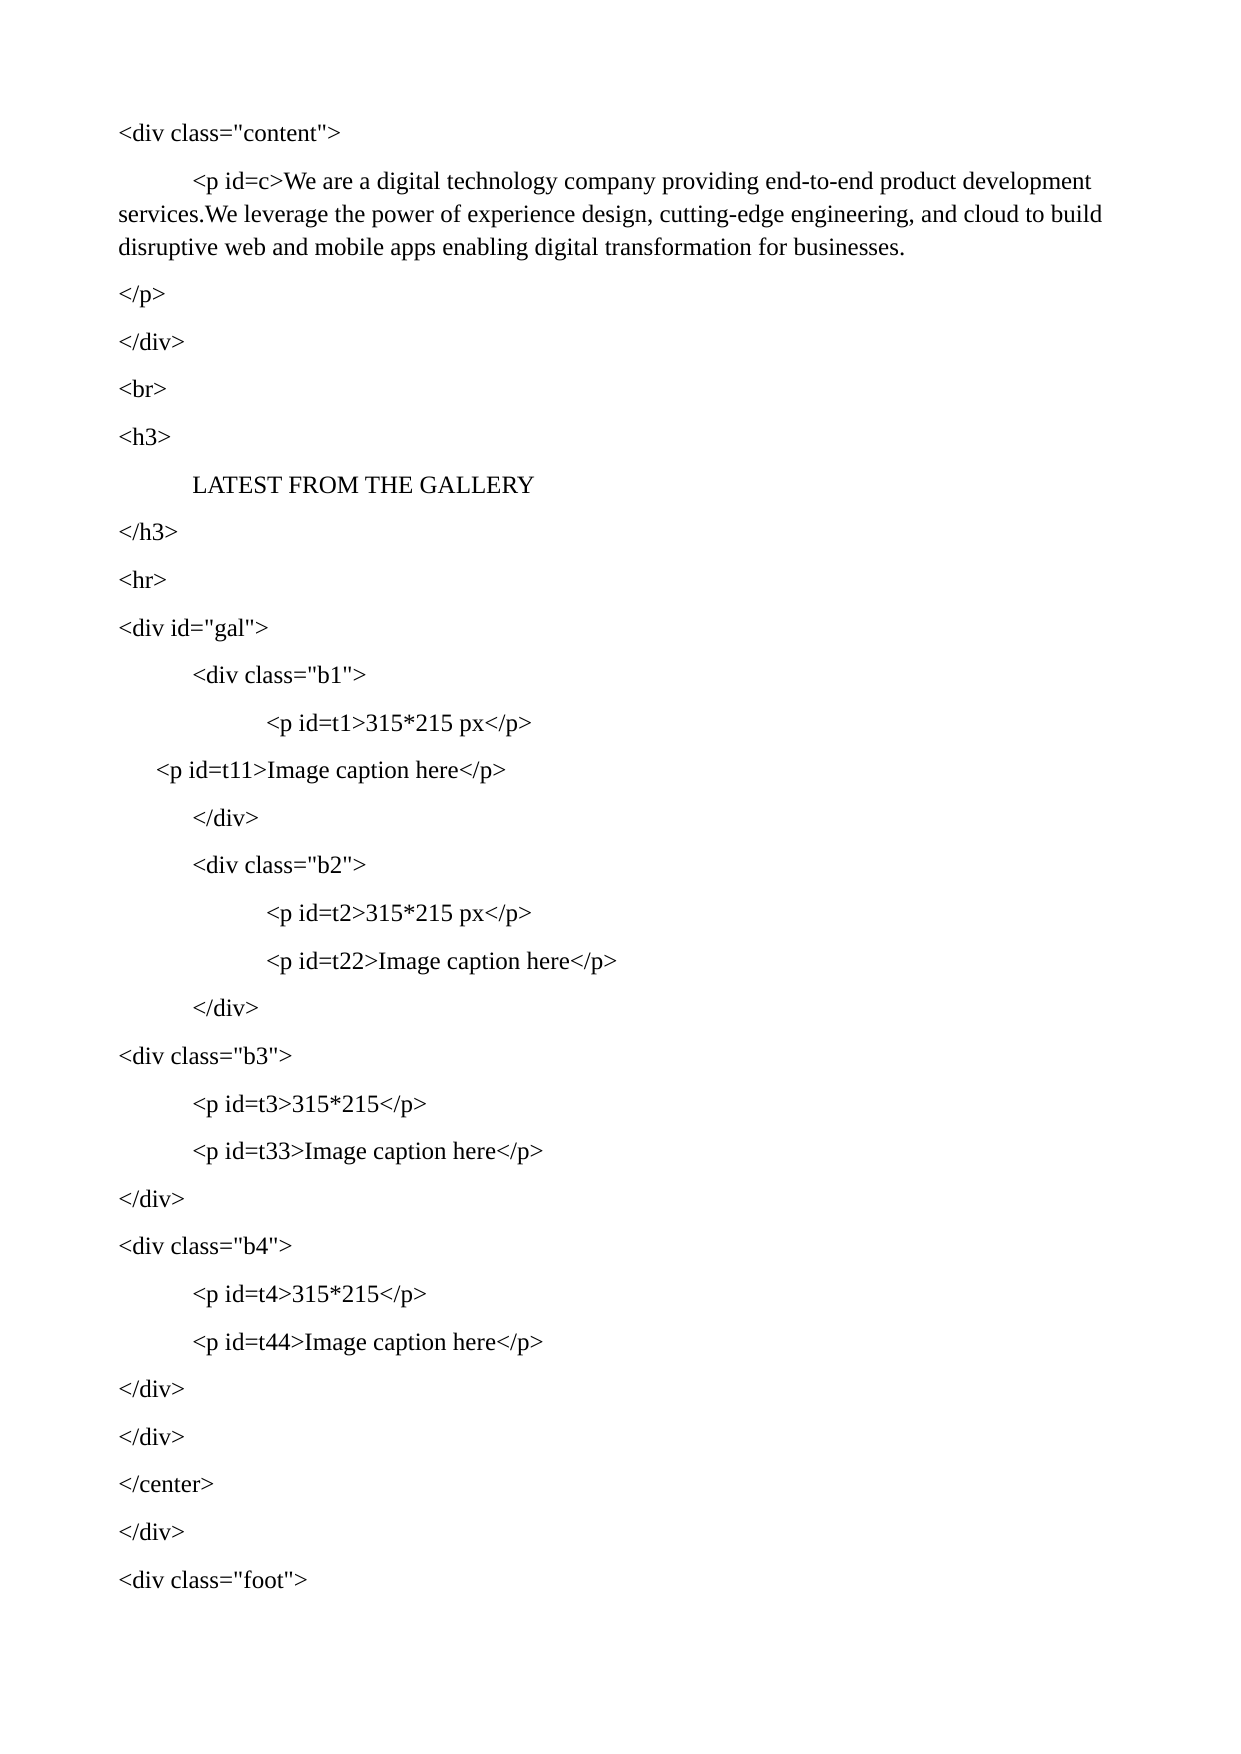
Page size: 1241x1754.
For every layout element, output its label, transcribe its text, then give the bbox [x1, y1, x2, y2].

text <div id="gal"> [118, 613, 1122, 641]
text </h3> [118, 517, 1122, 546]
text <hr> [118, 565, 1122, 594]
text </div> [118, 803, 1122, 832]
text </div> [118, 1184, 1122, 1213]
text <div class="b1"> [118, 660, 1122, 689]
text </center> [118, 1469, 1122, 1498]
text <p id=t11>Image caption here</p> [118, 755, 1122, 784]
text <p id=c>We are a digital technology company providing end-to-end product development services.We leverage the power of experience design, cutting-edge engineering, and cloud to build disruptive web and mobile apps enabling digital transformation for businesses. [118, 166, 1122, 261]
text <p id=t33>Image caption here</p> [118, 1136, 1122, 1165]
text </p> [118, 279, 1122, 308]
text <div class="b3"> [118, 1041, 1122, 1070]
text <p id=t2>315*215 px</p> [118, 898, 1122, 927]
text LATEST FROM THE GALLERY [118, 470, 1122, 498]
text <br> [118, 374, 1122, 403]
text <h3> [118, 422, 1122, 451]
text </div> [118, 1422, 1122, 1451]
text <div class="b4"> [118, 1231, 1122, 1260]
text <p id=t4>315*215</p> [118, 1279, 1122, 1308]
text <div class="foot"> [118, 1565, 1122, 1593]
text </div> [118, 1374, 1122, 1403]
text <p id=t1>315*215 px</p> [118, 708, 1122, 737]
text <div class="content"> [118, 118, 1122, 147]
text </div> [118, 993, 1122, 1022]
text <div class="b2"> [118, 851, 1122, 879]
text <p id=t44>Image caption here</p> [118, 1327, 1122, 1355]
text <p id=t22>Image caption here</p> [118, 946, 1122, 974]
text </div> [118, 327, 1122, 356]
text <p id=t3>315*215</p> [118, 1089, 1122, 1117]
text </div> [118, 1517, 1122, 1546]
